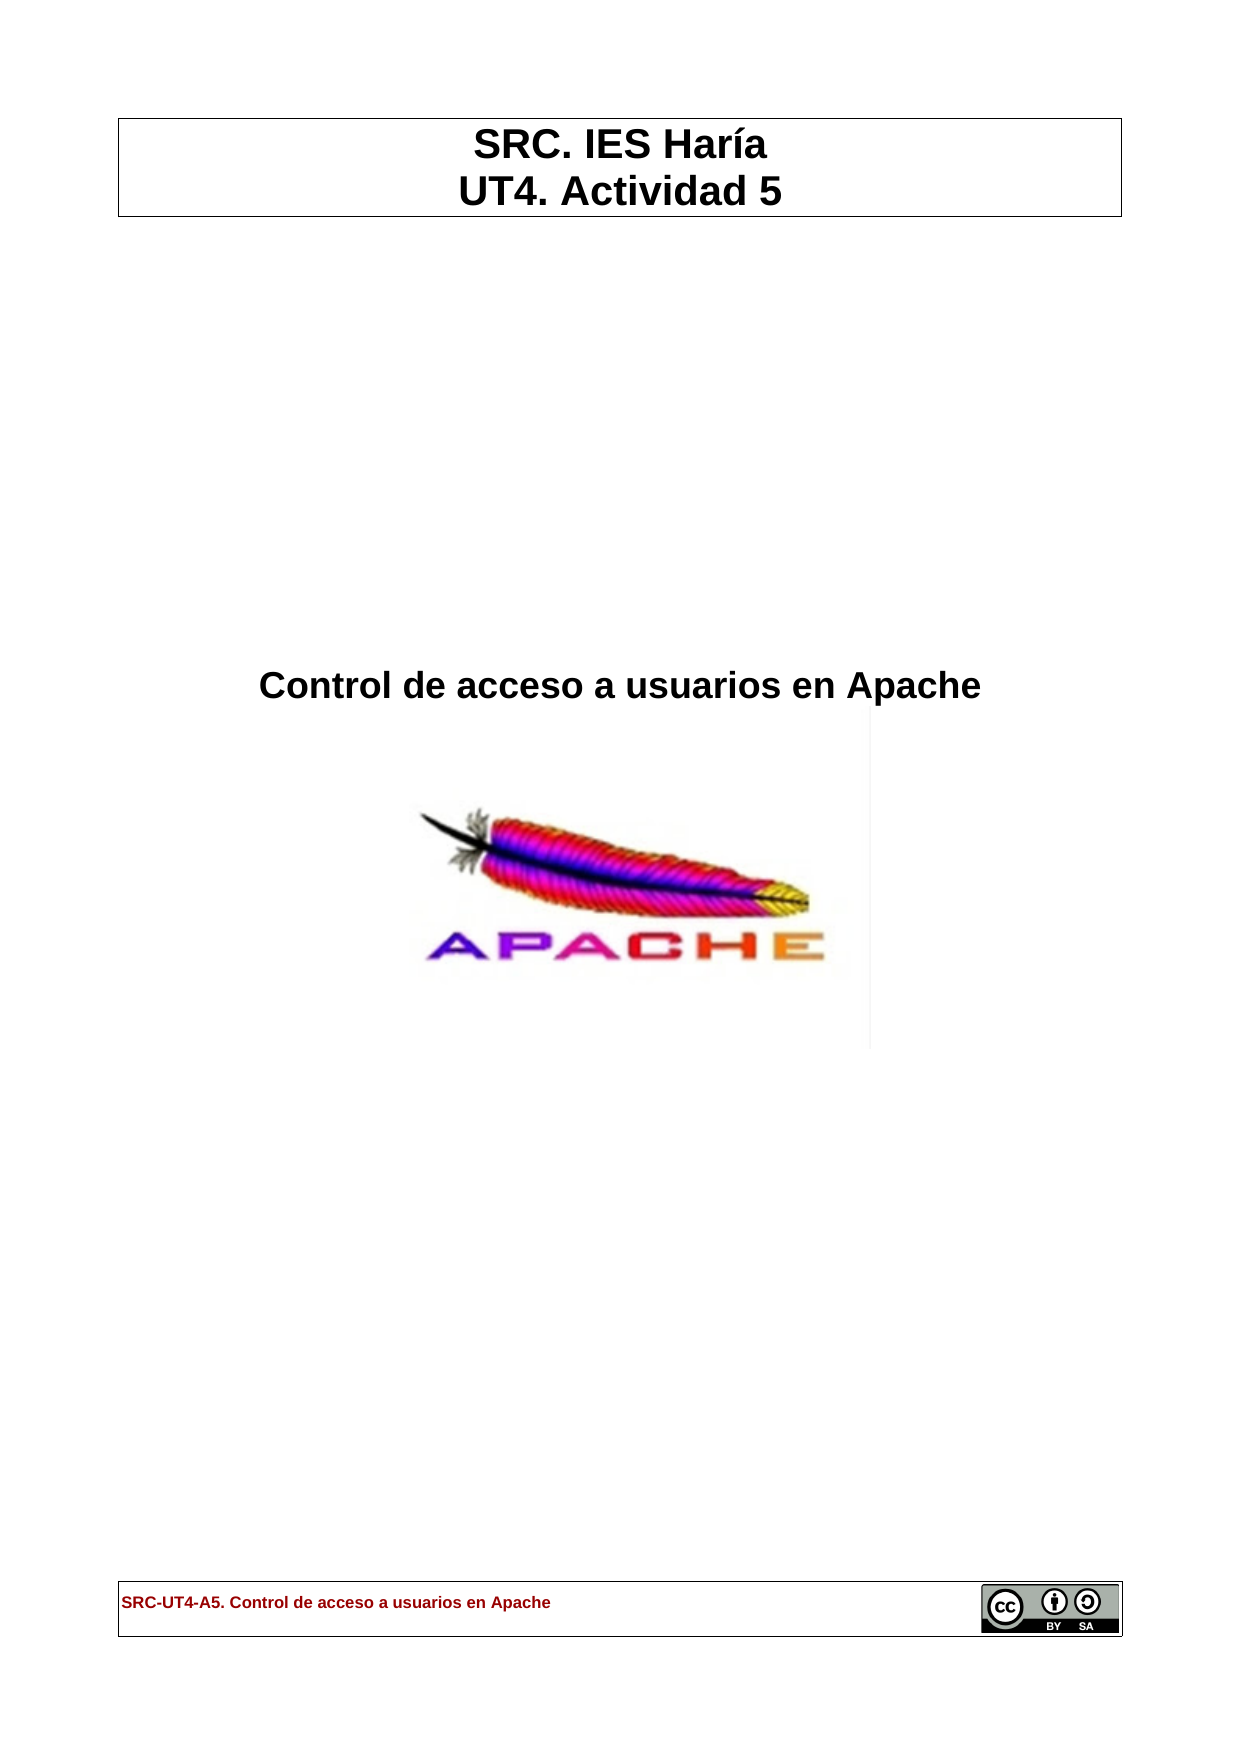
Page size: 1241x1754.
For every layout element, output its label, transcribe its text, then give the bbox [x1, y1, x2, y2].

text UT4. Actividad 5 [119, 165, 1121, 216]
text SRC. IES Haría [119, 119, 1121, 165]
picture [981, 1584, 1119, 1633]
picture [369, 706, 871, 1049]
text Control de acceso a usuarios en Apache [118, 664, 1122, 706]
